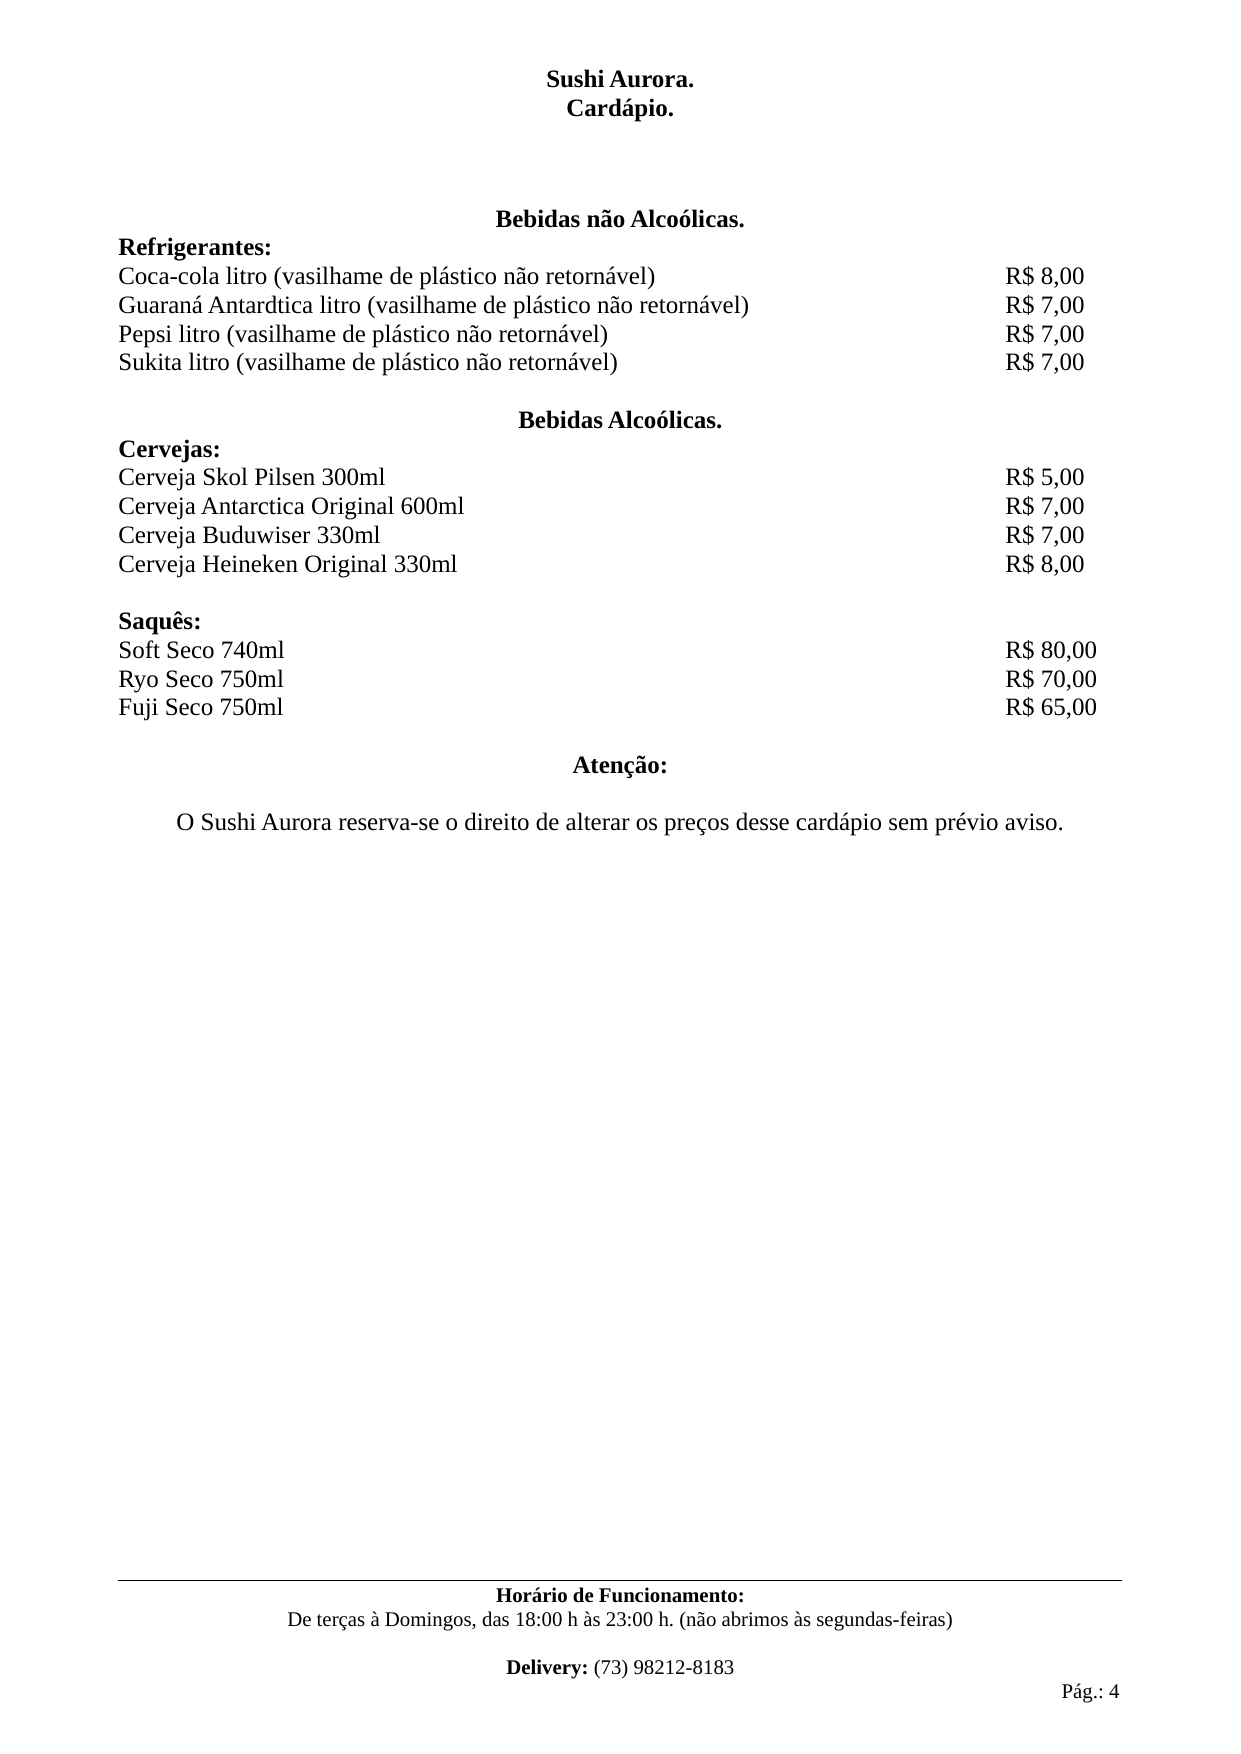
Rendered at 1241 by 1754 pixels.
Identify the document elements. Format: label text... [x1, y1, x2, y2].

text Coca-cola litro (vasilhame de plástico não retornável) R$ 8,00 [118, 261, 1122, 290]
text Bebidas não Alcoólicas. [118, 204, 1122, 232]
text Cerveja Heineken Original 330ml R$ 8,00 [118, 549, 1122, 577]
text Cervejas: [118, 434, 1122, 462]
text Sukita litro (vasilhame de plástico não retornável) R$ 7,00 [118, 347, 1122, 376]
text Cerveja Antarctica Original 600ml R$ 7,00 [118, 491, 1122, 520]
text Pepsi litro (vasilhame de plástico não retornável) R$ 7,00 [118, 319, 1122, 347]
text Saquês: [118, 606, 1122, 635]
text Cerveja Skol Pilsen 300ml R$ 5,00 [118, 462, 1122, 491]
text O Sushi Aurora reserva-se o direito de alterar os preços desse cardápio sem prévio aviso. [118, 807, 1122, 836]
text Guaraná Antardtica litro (vasilhame de plástico não retornável) R$ 7,00 [118, 290, 1122, 319]
text Soft Seco 740ml R$ 80,00 [118, 635, 1122, 664]
text Atenção: [118, 750, 1122, 779]
text Cerveja Buduwiser 330ml R$ 7,00 [118, 520, 1122, 549]
text Refrigerantes: [118, 232, 1122, 261]
text Bebidas Alcoólicas. [118, 405, 1122, 434]
text Ryo Seco 750ml R$ 70,00 [118, 664, 1122, 692]
text Fuji Seco 750ml R$ 65,00 [118, 692, 1122, 721]
